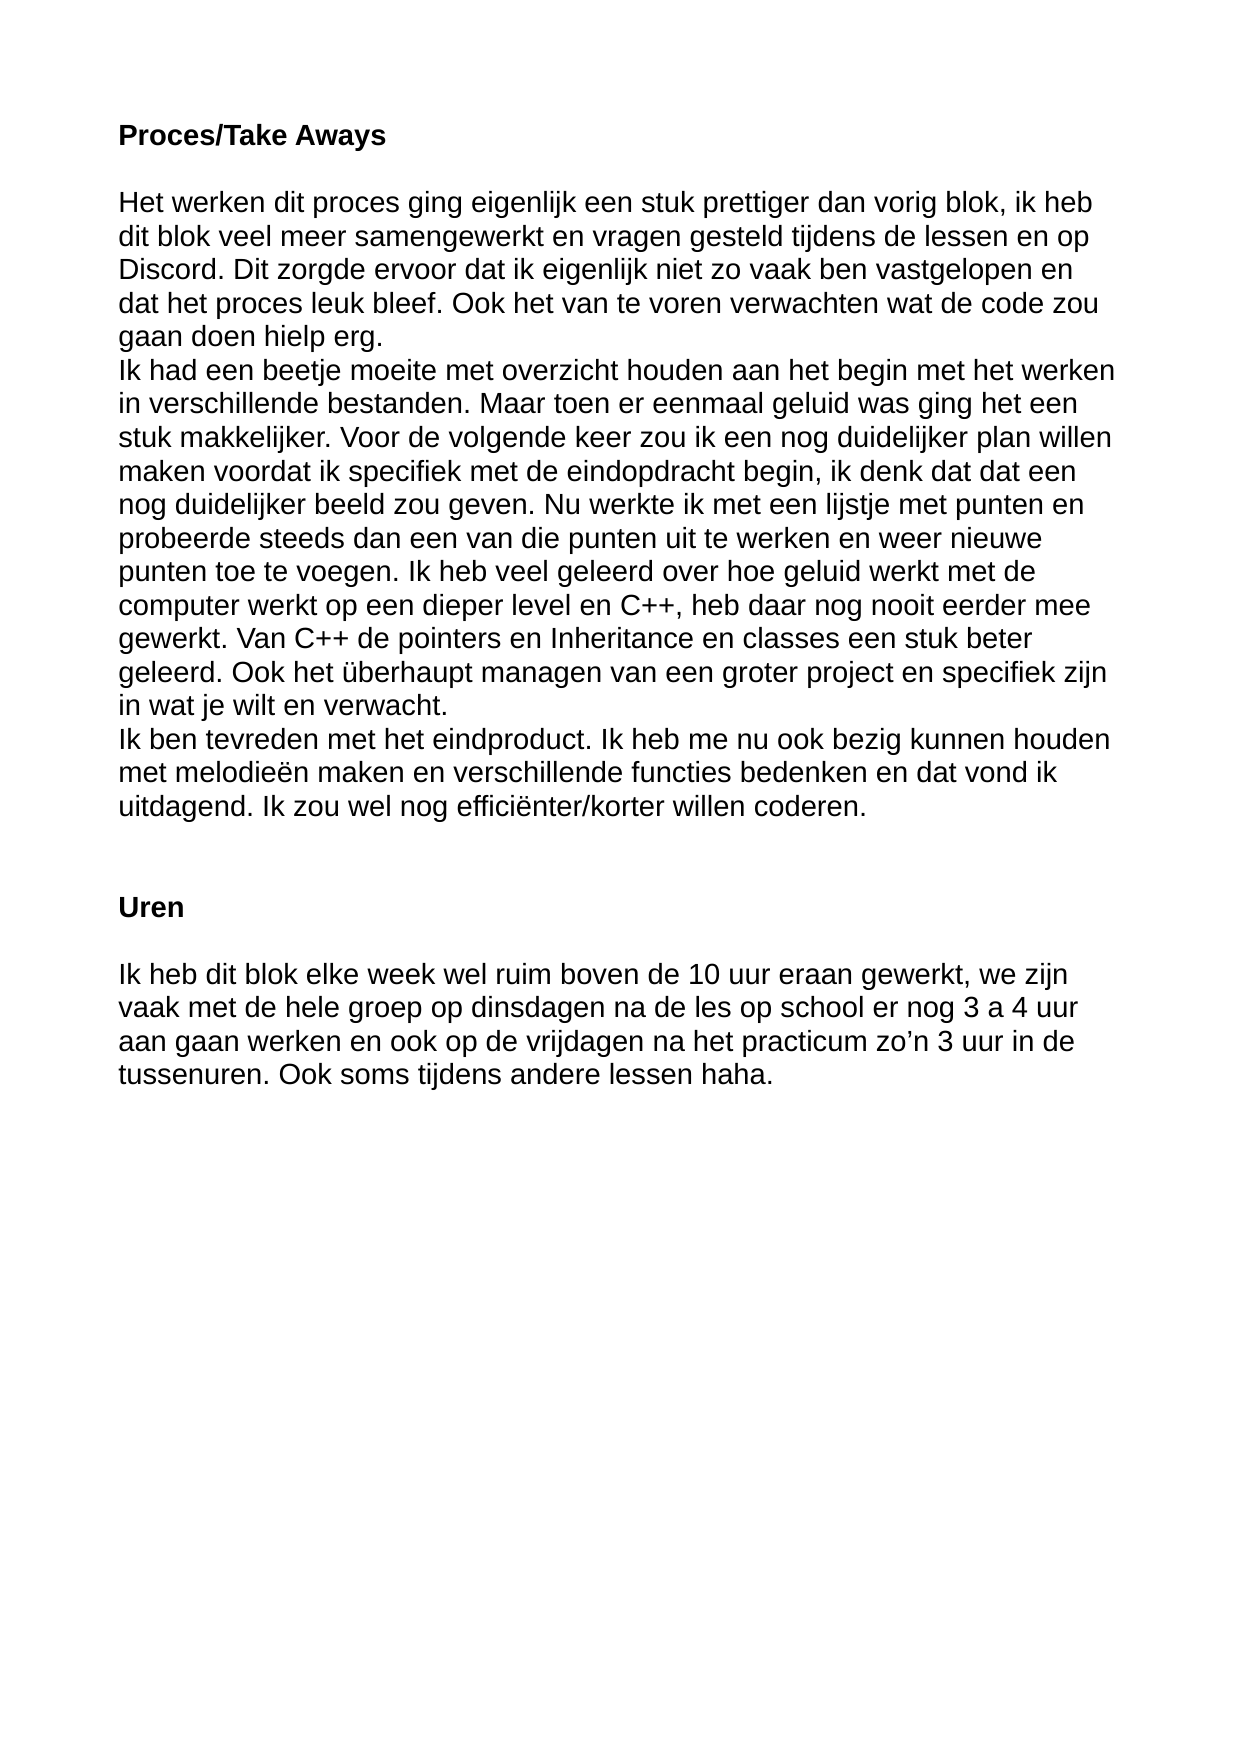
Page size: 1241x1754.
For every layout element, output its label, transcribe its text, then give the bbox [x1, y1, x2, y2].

text Ik heb dit blok elke week wel ruim boven de 10 uur eraan gewerkt, we zijn vaak met de hele groep op dinsdagen na de les op school er nog 3 a 4 uur aan gaan werken en ook op de vrijdagen na het practicum zo’n 3 uur in de tussenuren. Ook soms tijdens andere lessen haha. [118, 957, 1122, 1091]
text Ik ben tevreden met het eindproduct. Ik heb me nu ook bezig kunnen houden met melodieën maken en verschillende functies bedenken en dat vond ik uitdagend. Ik zou wel nog efficiënter/korter willen coderen. [118, 722, 1122, 822]
text Proces/Take Aways [118, 118, 1122, 152]
text Ik had een beetje moeite met overzicht houden aan het begin met het werken in verschillende bestanden. Maar toen er eenmaal geluid was ging het een stuk makkelijker. Voor de volgende keer zou ik een nog duidelijker plan willen maken voordat ik specifiek met de eindopdracht begin, ik denk dat dat een nog duidelijker beeld zou geven. Nu werkte ik met een lijstje met punten en probeerde steeds dan een van die punten uit te werken en weer nieuwe punten toe te voegen. Ik heb veel geleerd over hoe geluid werkt met de computer werkt op een dieper level en C++, heb daar nog nooit eerder mee gewerkt. Van C++ de pointers en Inheritance en classes een stuk beter geleerd. Ook het überhaupt managen van een groter project en specifiek zijn in wat je wilt en verwacht. [118, 353, 1122, 722]
text Uren [118, 889, 1122, 923]
text Het werken dit proces ging eigenlijk een stuk prettiger dan vorig blok, ik heb dit blok veel meer samengewerkt en vragen gesteld tijdens de lessen en op Discord. Dit zorgde ervoor dat ik eigenlijk niet zo vaak ben vastgelopen en dat het proces leuk bleef. Ook het van te voren verwachten wat de code zou gaan doen hielp erg. [118, 185, 1122, 353]
